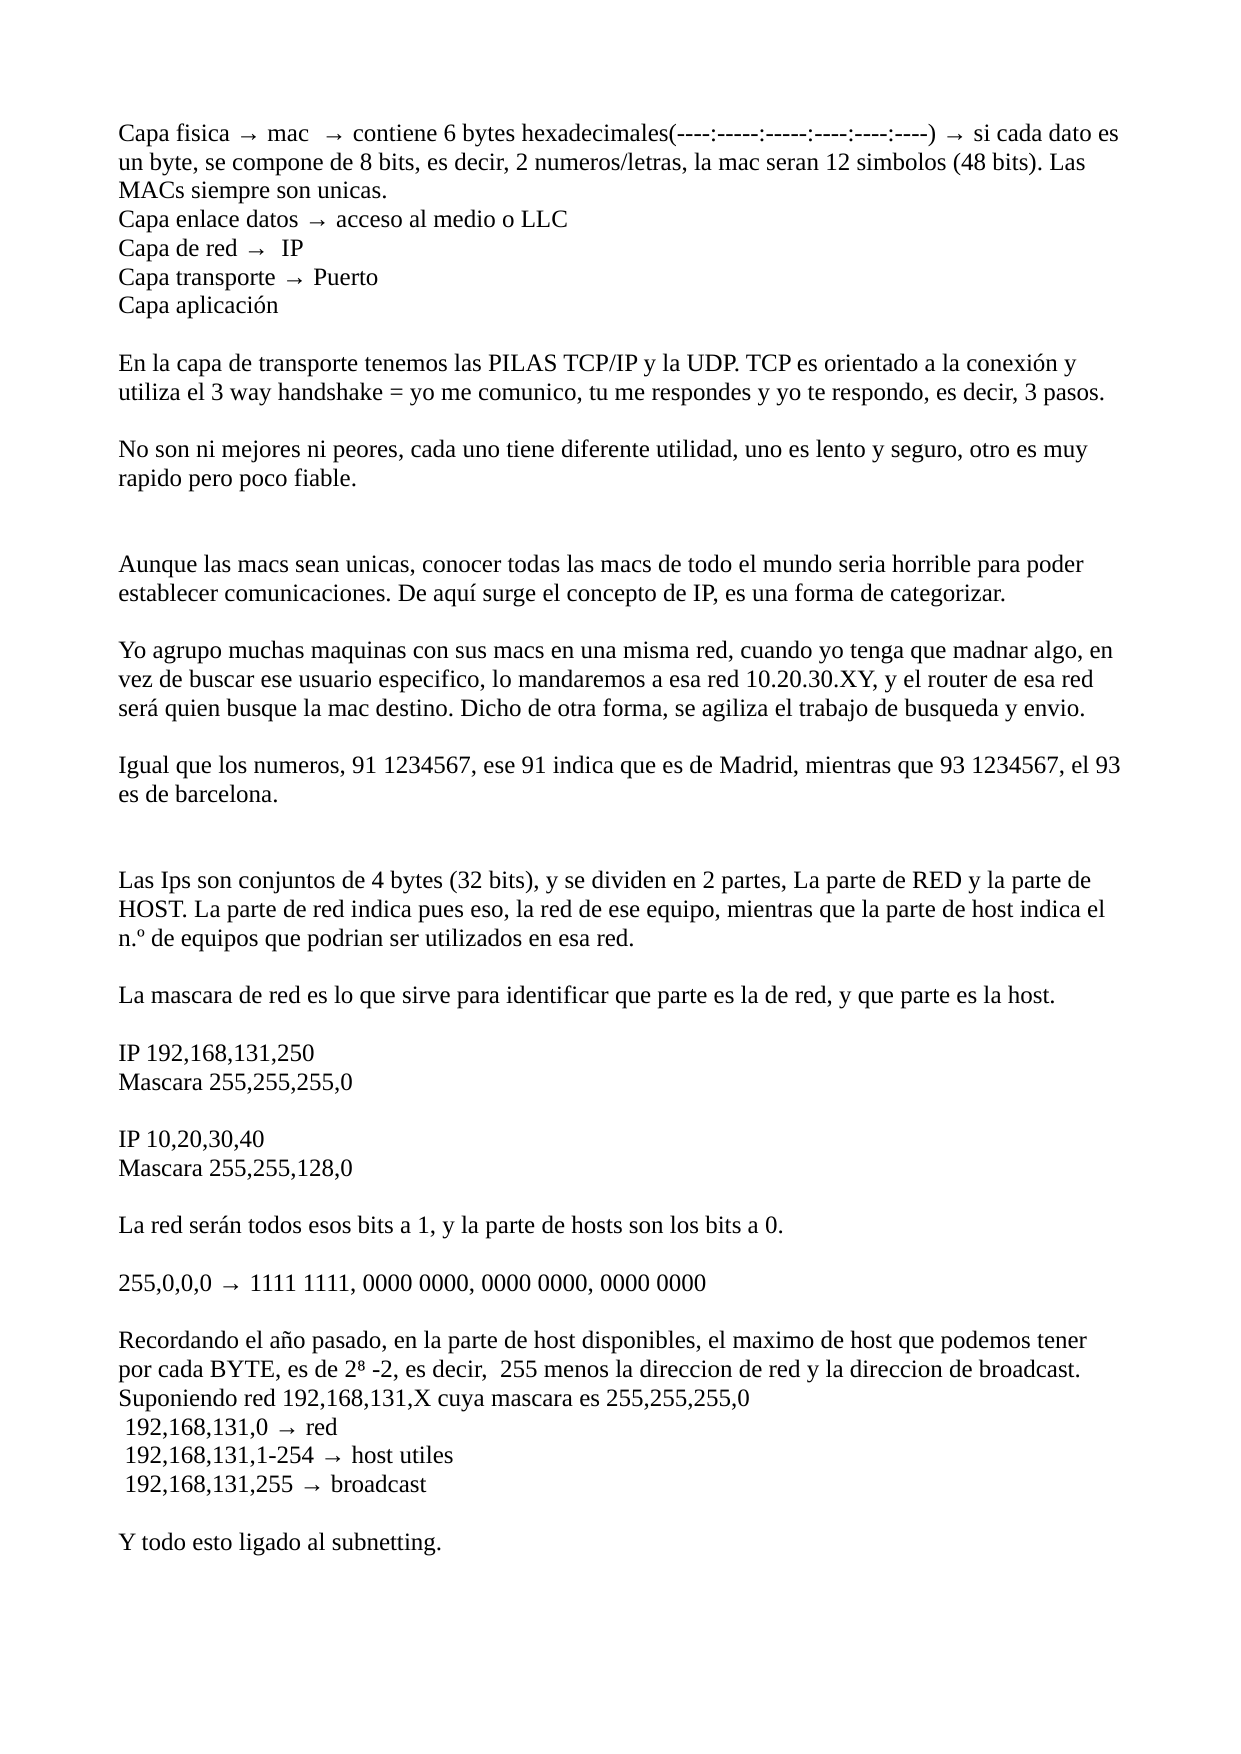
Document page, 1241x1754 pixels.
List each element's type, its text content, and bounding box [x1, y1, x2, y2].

text Capa aplicación [118, 291, 1122, 319]
text 255,0,0,0 → 1111 1111, 0000 0000, 0000 0000, 0000 0000 [118, 1268, 1122, 1297]
text Las Ips son conjuntos de 4 bytes (32 bits), y se dividen en 2 partes, La parte de RED y la parte de HOST. La parte de red indica pues eso, la red de ese equipo, mientras que la parte de host indica el n.º de equipos que podrian ser utilizados en esa red. [118, 866, 1122, 952]
text Mascara 255,255,255,0 [118, 1067, 1122, 1096]
text La mascara de red es lo que sirve para identificar que parte es la de red, y que parte es la host. [118, 981, 1122, 1009]
text 192,168,131,1-254 → host utiles [118, 1441, 1122, 1469]
text Y todo esto ligado al subnetting. [118, 1527, 1122, 1556]
text La red serán todos esos bits a 1, y la parte de hosts son los bits a 0. [118, 1211, 1122, 1239]
text Capa transporte → Puerto [118, 262, 1122, 291]
text En la capa de transporte tenemos las PILAS TCP/IP y la UDP. TCP es orientado a la conexión y utiliza el 3 way handshake = yo me comunico, tu me respondes y yo te respondo, es decir, 3 pasos. [118, 348, 1122, 406]
text Igual que los numeros, 91 1234567, ese 91 indica que es de Madrid, mientras que 93 1234567, el 93 es de barcelona. [118, 751, 1122, 808]
text Mascara 255,255,128,0 [118, 1153, 1122, 1182]
text Capa fisica → mac → contiene 6 bytes hexadecimales(----:-----:-----:----:----:----) → si cada dato es un byte, se compone de 8 bits, es decir, 2 numeros/letras, la mac seran 12 simbolos (48 bits). Las MACs siempre son unicas. [118, 118, 1122, 204]
text Yo agrupo muchas maquinas con sus macs en una misma red, cuando yo tenga que madnar algo, en vez de buscar ese usuario especifico, lo mandaremos a esa red 10.20.30.XY, y el router de esa red será quien busque la mac destino. Dicho de otra forma, se agiliza el trabajo de busqueda y envio. [118, 636, 1122, 722]
text Suponiendo red 192,168,131,X cuya mascara es 255,255,255,0 [118, 1383, 1122, 1412]
text No son ni mejores ni peores, cada uno tiene diferente utilidad, uno es lento y seguro, otro es muy rapido pero poco fiable. [118, 434, 1122, 492]
text Aunque las macs sean unicas, conocer todas las macs de todo el mundo seria horrible para poder establecer comunicaciones. De aquí surge el concepto de IP, es una forma de categorizar. [118, 549, 1122, 607]
text Capa enlace datos → acceso al medio o LLC [118, 204, 1122, 233]
text IP 192,168,131,250 [118, 1038, 1122, 1067]
text 192,168,131,0 → red [118, 1412, 1122, 1441]
text Capa de red → IP [118, 233, 1122, 262]
text Recordando el año pasado, en la parte de host disponibles, el maximo de host que podemos tener por cada BYTE, es de 2⁸ -2, es decir, 255 menos la direccion de red y la direccion de broadcast. [118, 1326, 1122, 1383]
text 192,168,131,255 → broadcast [118, 1469, 1122, 1498]
text IP 10,20,30,40 [118, 1124, 1122, 1153]
